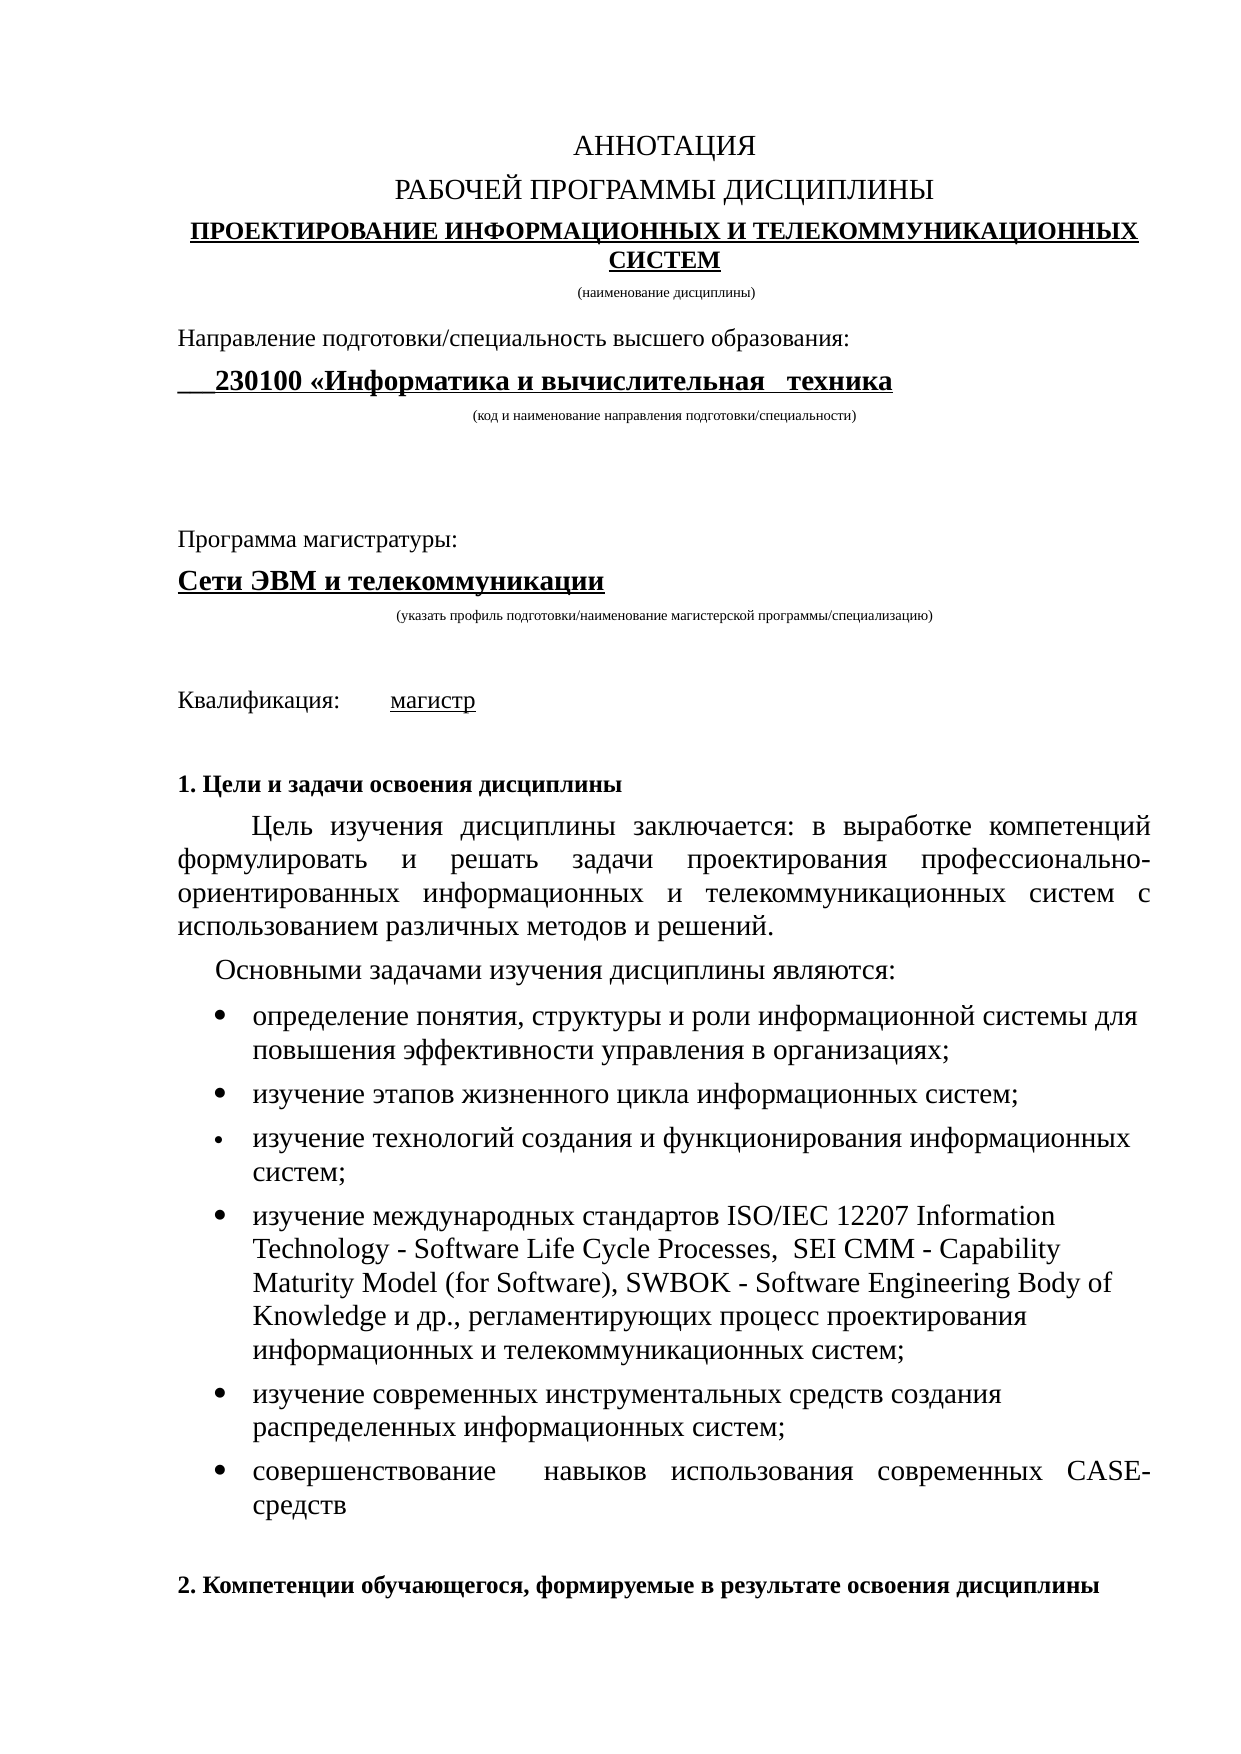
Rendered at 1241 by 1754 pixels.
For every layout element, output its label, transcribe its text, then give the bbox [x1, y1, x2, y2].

text (указать профиль подготовки/наименование магистерской программы/специализацию) [177, 607, 1152, 636]
list определение понятия, структуры и роли информационной системы для повышения эффективности управления в организациях; [215, 998, 1152, 1066]
text 2. Компетенции обучающегося, формируемые в результате освоения дисциплины [177, 1570, 1152, 1599]
text (код и наименование направления подготовки/специальности) [177, 407, 1152, 435]
list изучение этапов жизненного цикла информационных систем; [215, 1076, 1152, 1110]
text Сети ЭВМ и телекоммуникации [177, 563, 1152, 597]
text ПРОЕКТИРОВАНИЕ ИНФОРМАЦИОННЫХ И ТЕЛЕКОММУНИКАЦИОННЫХ СИСТЕМ [177, 216, 1152, 274]
text (наименование дисциплины) [177, 284, 1152, 313]
list совершенствование навыков использования современных CASE- средств [215, 1453, 1152, 1521]
list изучение современных инструментальных средств создания распределенных информационных систем; [215, 1376, 1152, 1443]
text Программа магистратуры: [177, 524, 1152, 553]
text Квалификация: магистр [177, 686, 1152, 714]
text РАБОЧЕЙ ПРОГРАММЫ ДИСЦИПЛИНЫ [177, 172, 1152, 206]
text Направление подготовки/специальность высшего образования: [177, 323, 1152, 352]
text ___230100 «Информатика и вычислительная техника [177, 363, 1152, 396]
text Цель изучения дисциплины заключается: в выработке компетенций формулировать и решать задачи проектирования профессионально-ориентированных информационных и телекоммуникационных систем с использованием различных методов и решений. [177, 808, 1152, 942]
list изучение технологий создания и функционирования информационных систем; [215, 1120, 1152, 1187]
list изучение международных стандартов ISO/IEC 12207 Information Technology - Software Life Cycle Processes, SEI CMM - Capability Maturity Model (for Software), SWBOK - Software Engineering Body of Knowledge и др., регламентирующих процесс проектирования информационных и телекоммуникационных систем; [215, 1198, 1152, 1366]
text АННОТАЦИЯ [177, 128, 1152, 162]
text Основными задачами изучения дисциплины являются: [215, 952, 1152, 986]
text 1. Цели и задачи освоения дисциплины [177, 769, 1152, 797]
